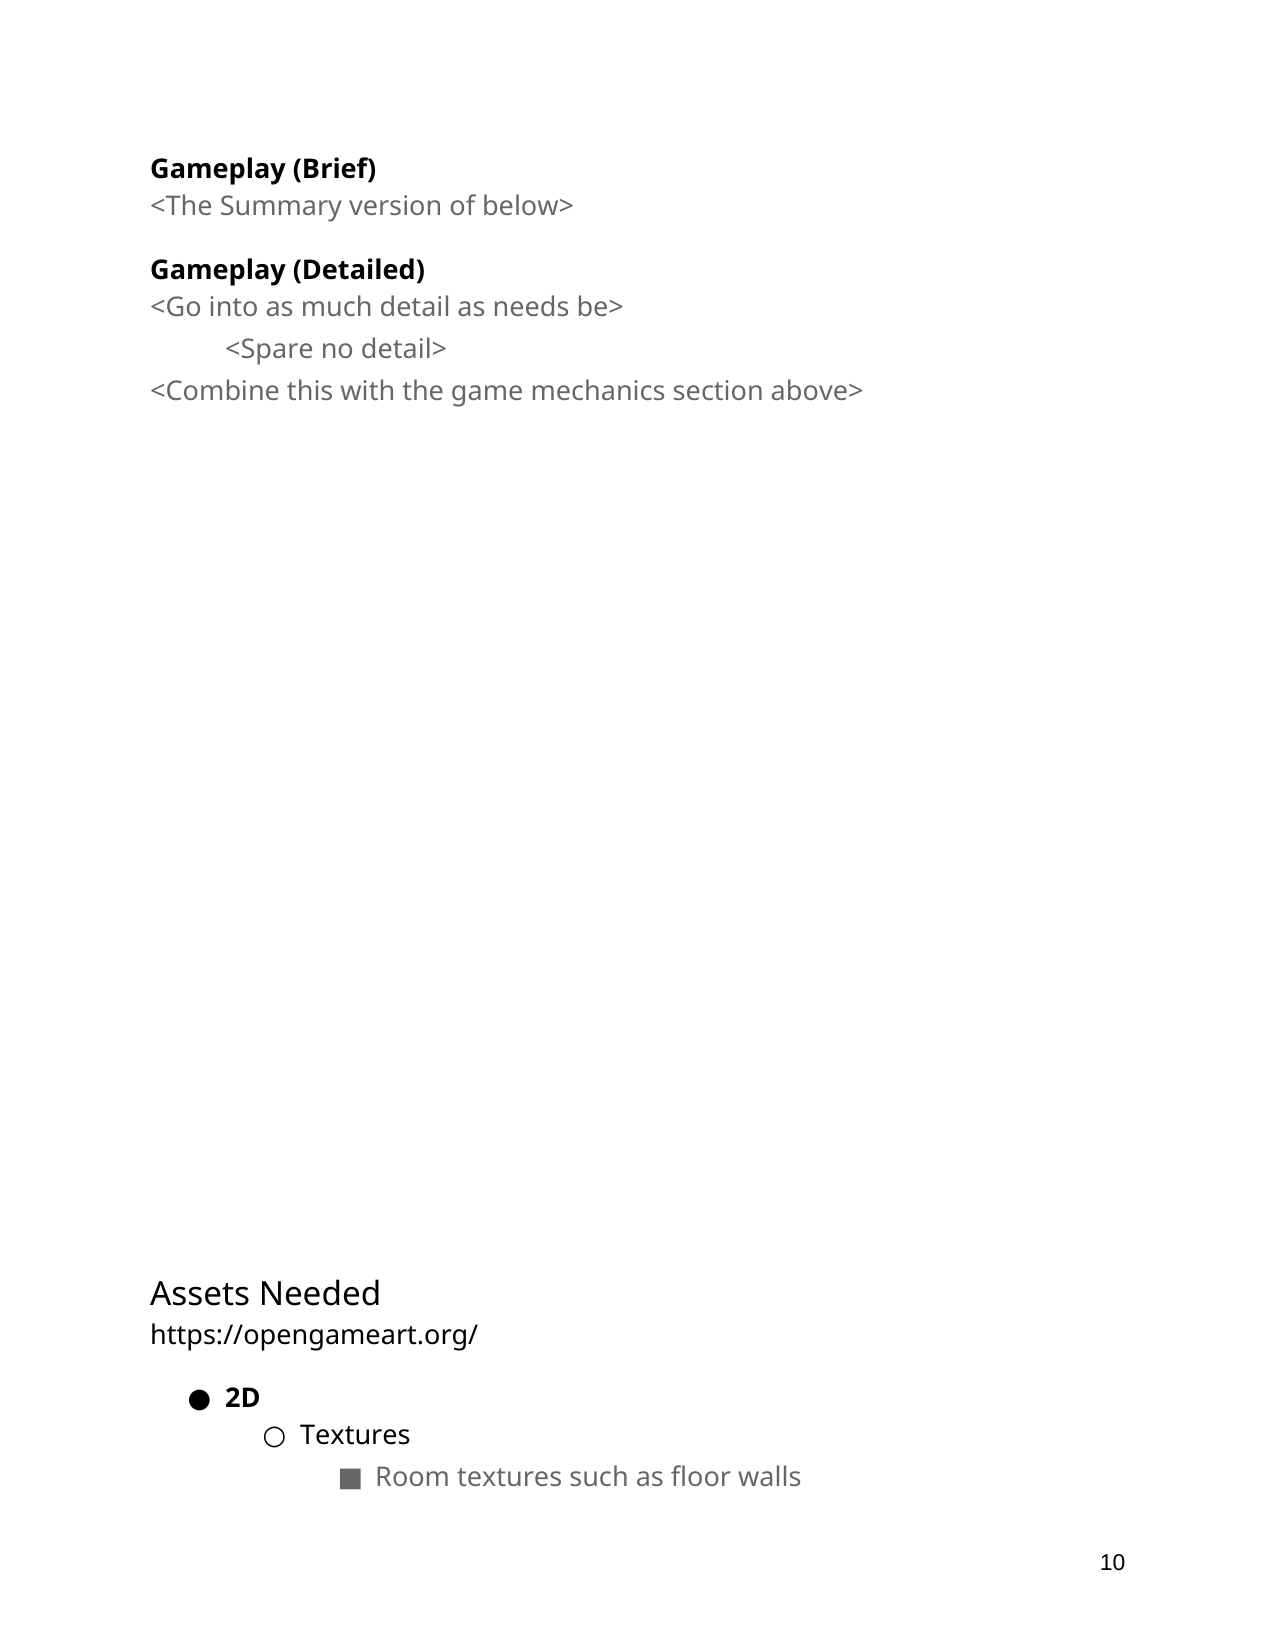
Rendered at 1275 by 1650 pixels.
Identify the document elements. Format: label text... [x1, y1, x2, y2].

text <The Summary version of below> [150, 187, 1125, 224]
list Room textures such as floor walls [337, 1458, 1125, 1494]
subtitle Gameplay (Detailed) [150, 250, 1125, 287]
text <Go into as much detail as needs be> [150, 287, 1125, 324]
list Textures [262, 1415, 1125, 1452]
subtitle Assets Needed [150, 1270, 1125, 1315]
subtitle Gameplay (Brief) [150, 150, 1125, 187]
text <Combine this with the game mechanics section above> [150, 372, 1125, 409]
text <Spare no detail> [150, 329, 1125, 366]
text https://opengameart.org/ [150, 1315, 1125, 1352]
subtitle 2D [187, 1378, 1125, 1415]
